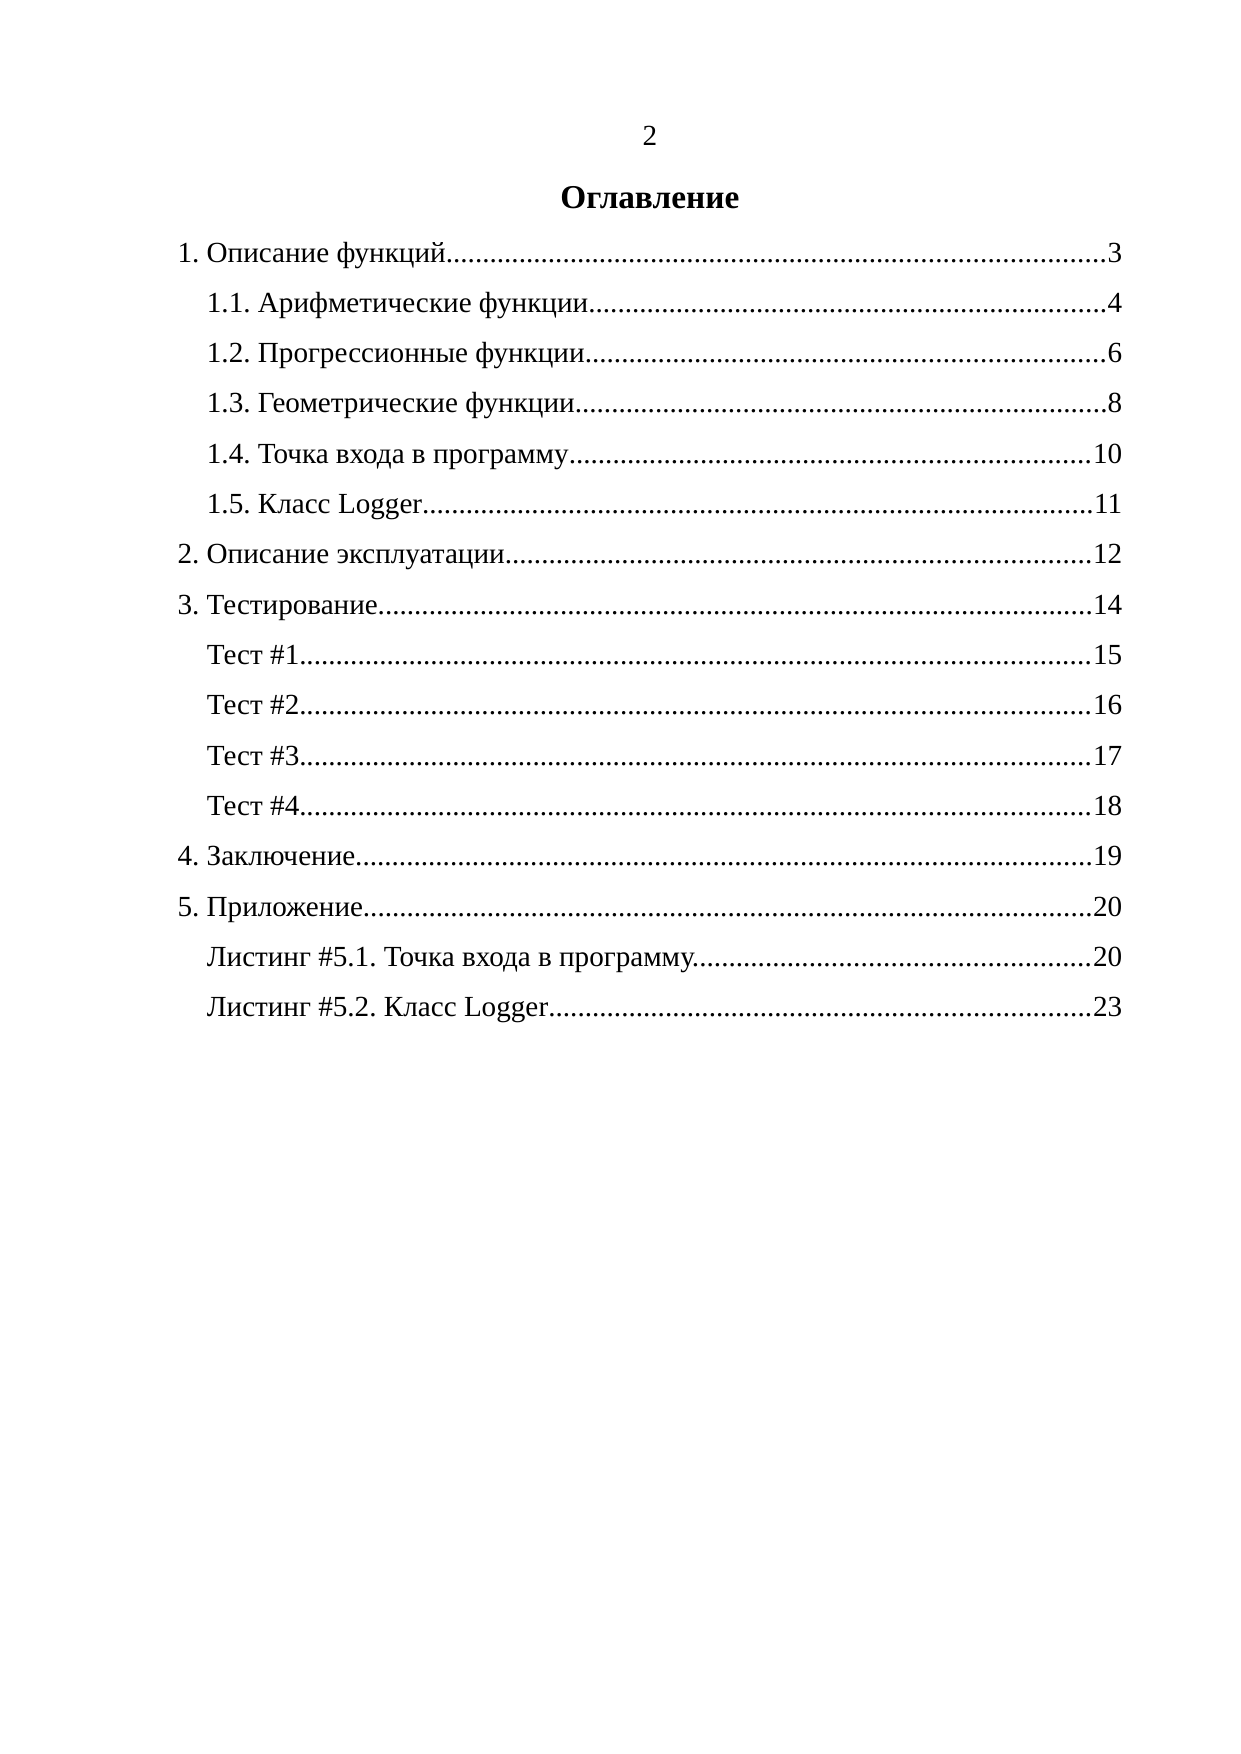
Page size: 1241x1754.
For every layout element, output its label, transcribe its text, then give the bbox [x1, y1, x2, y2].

text 1.3. Геометрические функции 8 [207, 386, 1122, 419]
text 4. Заключение 19 [177, 838, 1122, 872]
text 1.5. Класс Logger 11 [207, 486, 1122, 520]
text Тест #2. 16 [207, 687, 1122, 721]
text Листинг #5.2. Класс Logger 23 [207, 989, 1122, 1023]
text 1. Описание функций 3 [177, 235, 1122, 268]
text 5. Приложение 20 [177, 889, 1122, 922]
text 3. Тестирование 14 [177, 587, 1122, 620]
text Листинг #5.1. Точка входа в программу. 20 [207, 939, 1122, 973]
text Тест #4. 18 [207, 788, 1122, 822]
text 1.1. Арифметические функции 4 [207, 285, 1122, 318]
text Тест #1. 15 [207, 637, 1122, 671]
subtitle Оглавление [177, 177, 1122, 216]
text 2. Описание эксплуатации 12 [177, 537, 1122, 570]
text 1.4. Точка входа в программу 10 [207, 436, 1122, 469]
text 1.2. Прогрессионные функции 6 [207, 335, 1122, 369]
text Тест #3. 17 [207, 738, 1122, 771]
